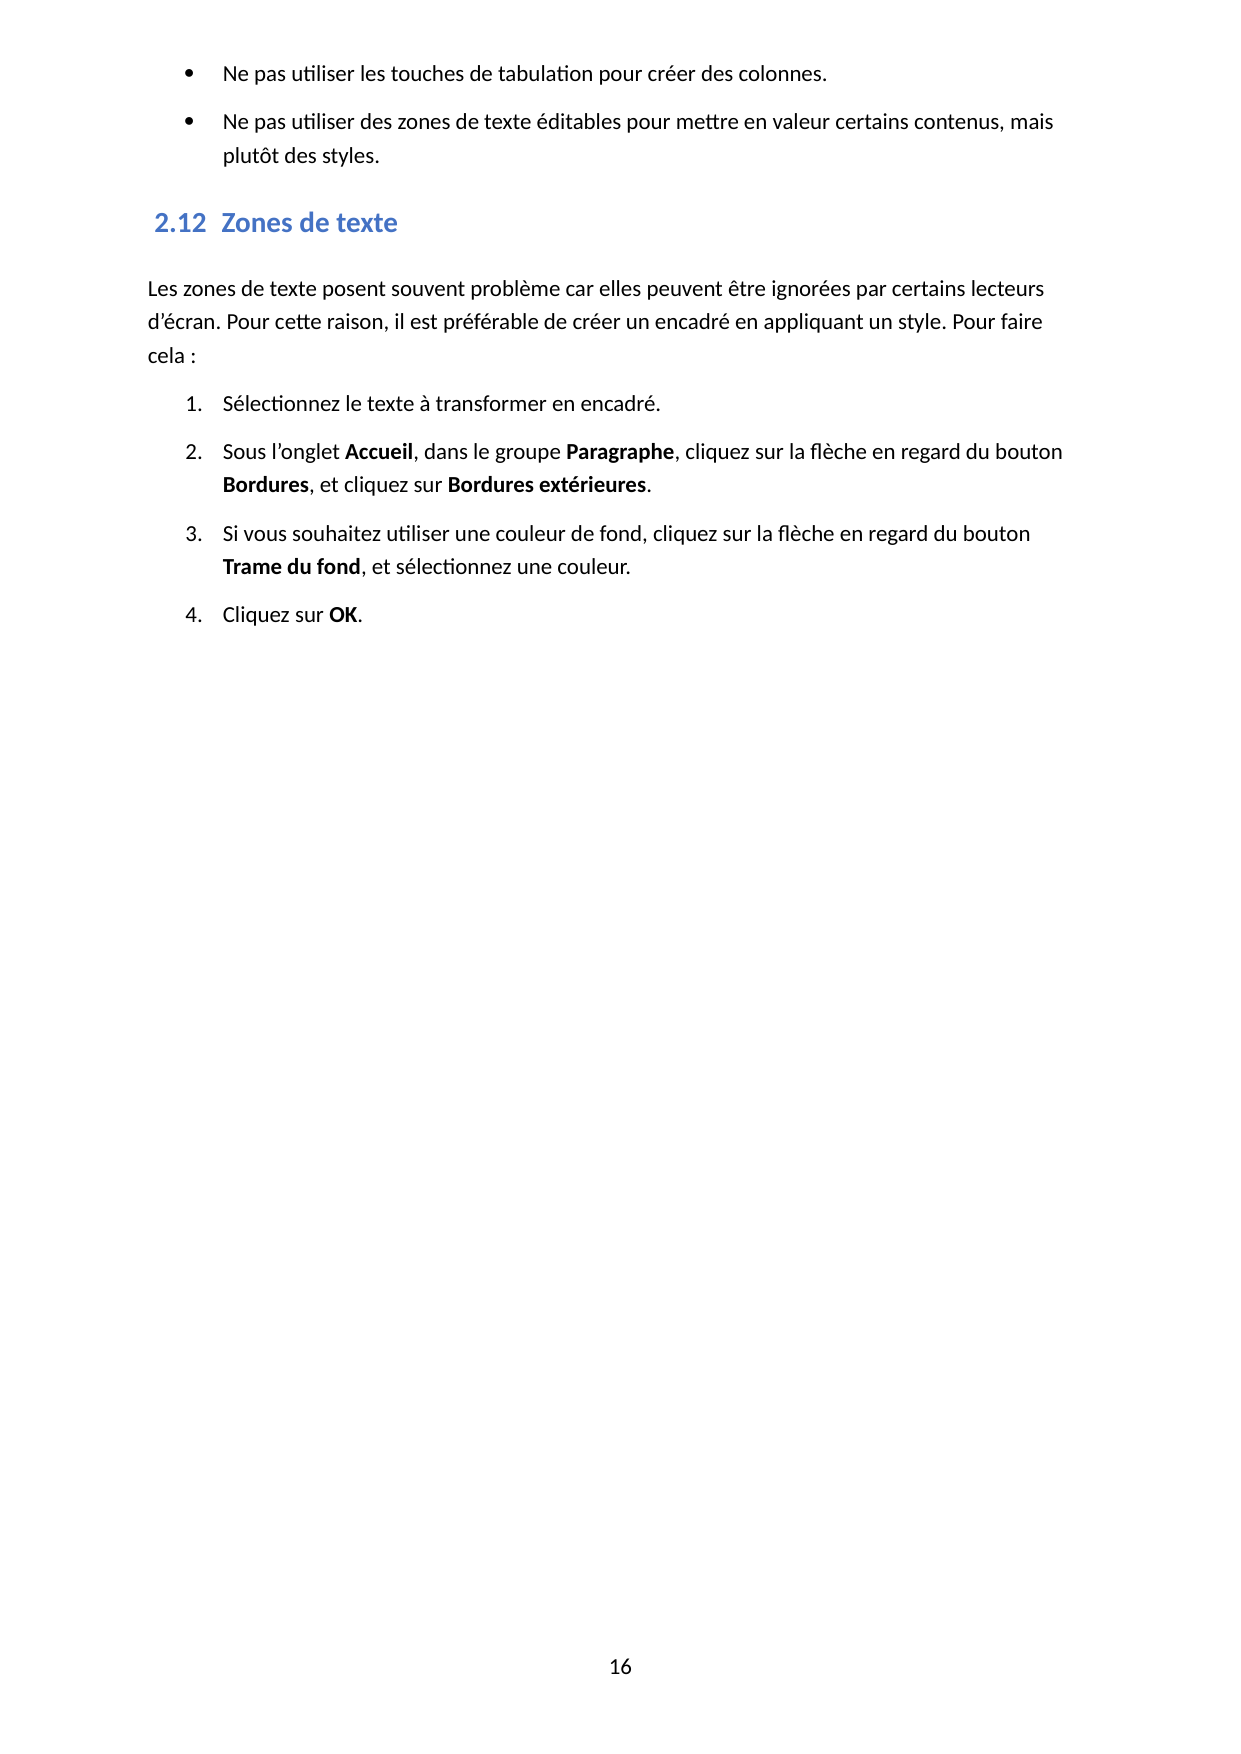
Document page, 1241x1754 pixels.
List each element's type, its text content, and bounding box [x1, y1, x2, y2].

list Si vous souhaitez utiliser une couleur de fond, cliquez sur la flèche en regard du bouton Trame du fond, et sélectionnez une couleur. [185, 519, 1093, 580]
list Ne pas utiliser les touches de tabulation pour créer des colonnes. [185, 59, 1093, 87]
list Ne pas utiliser des zones de texte éditables pour mettre en valeur certains contenus, mais plutôt des styles. [185, 107, 1093, 169]
subtitle Zones de texte [148, 204, 1093, 239]
list Cliquez sur OK. [185, 600, 1093, 628]
list Sélectionnez le texte à transformer en encadré. [185, 389, 1093, 417]
list Sous l’onglet Accueil, dans le groupe Paragraphe, cliquez sur la flèche en regard du bouton Bordures, et cliquez sur Bordures extérieures. [185, 437, 1093, 498]
text Les zones de texte posent souvent problème car elles peuvent être ignorées par certains lecteurs d’écran. Pour cette raison, il est préférable de créer un encadré en appliquant un style. Pour faire cela : [148, 274, 1093, 369]
